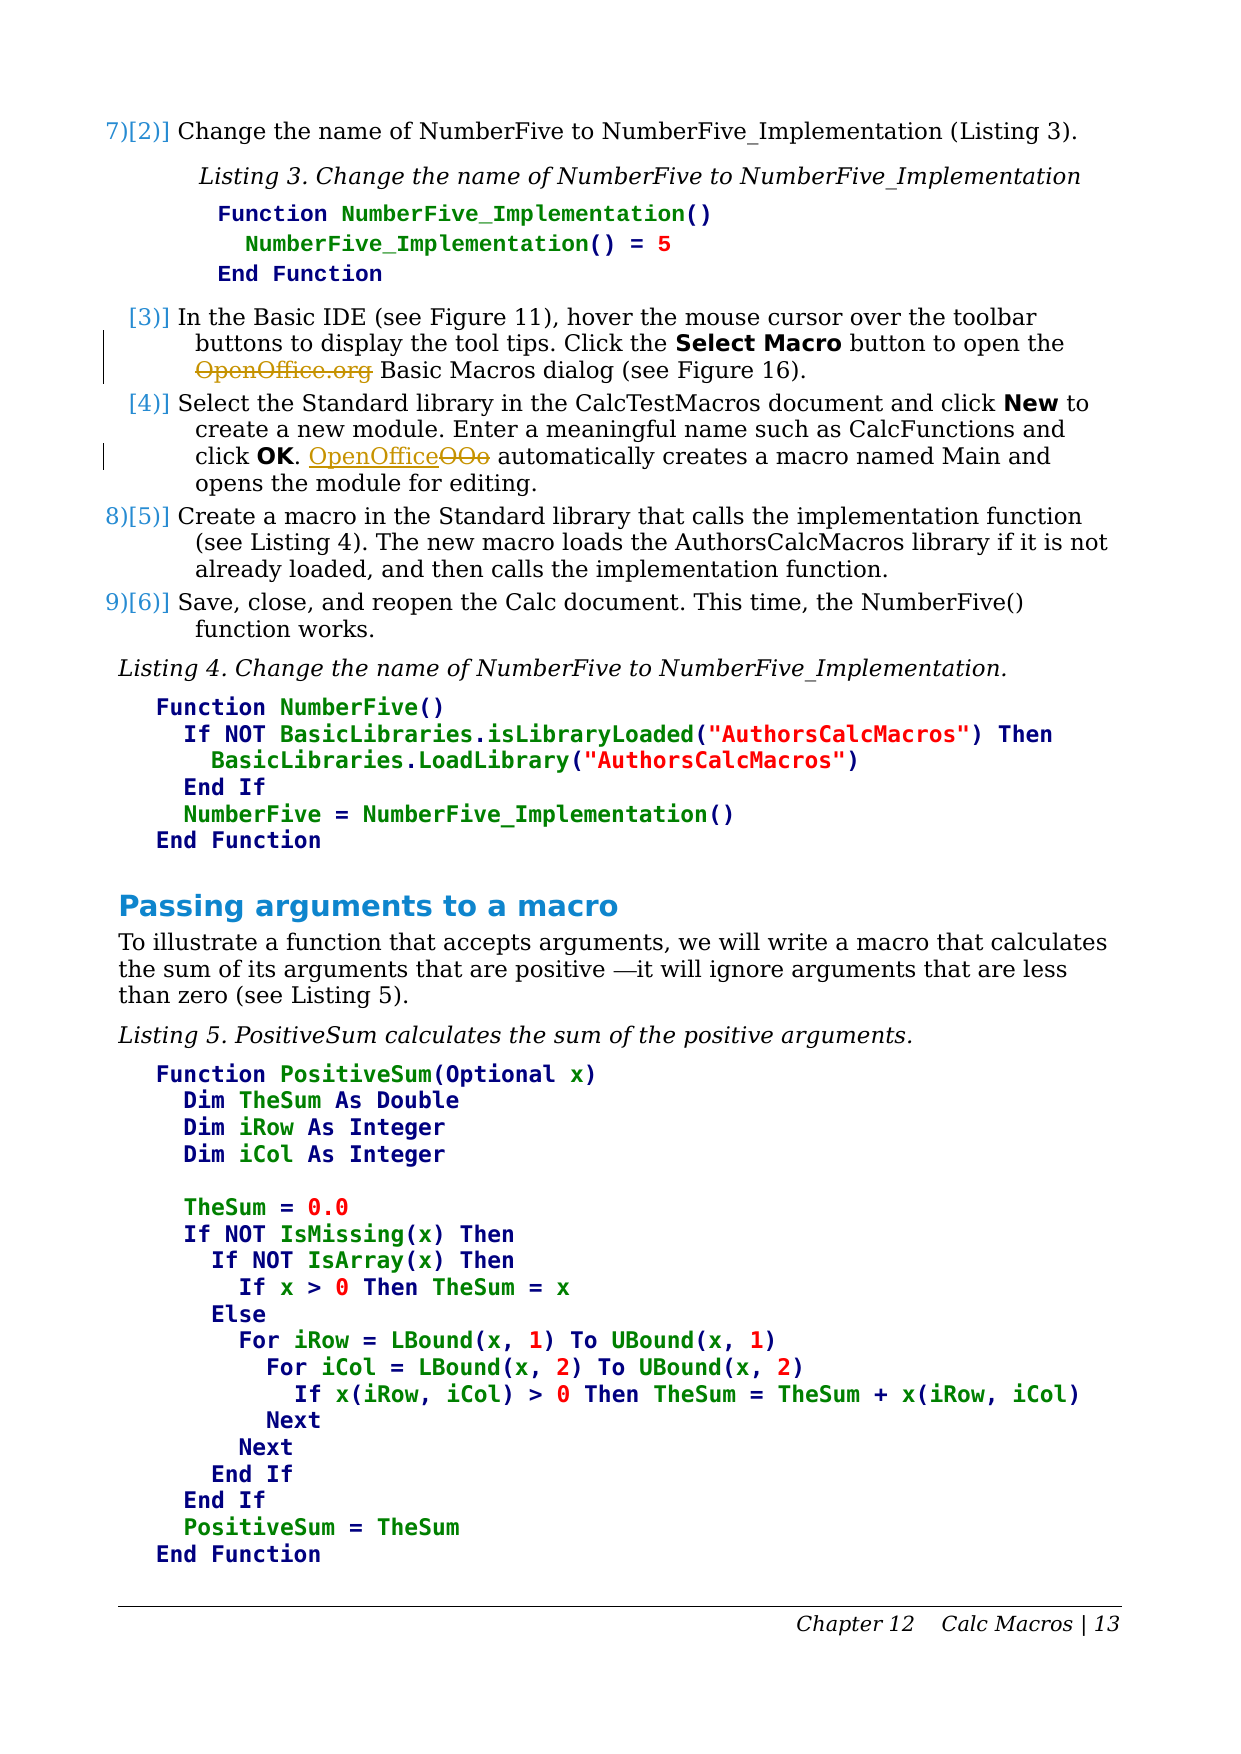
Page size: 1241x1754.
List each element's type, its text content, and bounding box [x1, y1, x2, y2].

list Create a macro in the Standard library that calls the implementation function (see Listing 4). The new macro loads the AuthorsCalcMacros library if it is not already loaded, and then calls the implementation function. [177, 503, 1122, 583]
text NumberFive_Implementation() = 5 [217, 232, 1092, 258]
text BasicLibraries.LoadLibrary("AuthorsCalcMacros") [156, 747, 1092, 774]
text NumberFive = NumberFive_Implementation() [156, 801, 1092, 827]
text End Function [156, 1541, 1092, 1568]
text End If [156, 1461, 1092, 1488]
text For iCol = LBound(x, 2) To UBound(x, 2) [156, 1354, 1092, 1381]
text Function PositiveSum(Optional x) [156, 1061, 1092, 1088]
text If NOT IsMissing(x) Then [156, 1221, 1092, 1248]
text End If [156, 1488, 1092, 1514]
text To illustrate a function that accepts arguments, we will write a macro that calculates the sum of its arguments that are positive —it will ignore arguments that are less than zero (see Listing 5). [118, 929, 1122, 1009]
list Save, close, and reopen the Calc document. This time, the NumberFive() function works. [177, 589, 1122, 642]
text Dim iRow As Integer [156, 1114, 1092, 1141]
list Change the name of NumberFive to NumberFive_Implementation (Listing 3). [177, 118, 1122, 145]
text End If [156, 774, 1092, 801]
text For iRow = LBound(x, 1) To UBound(x, 1) [156, 1328, 1092, 1354]
text Dim TheSum As Double [156, 1088, 1092, 1114]
text If NOT BasicLibraries.isLibraryLoaded("AuthorsCalcMacros") Then [156, 721, 1092, 747]
text Function NumberFive() [156, 694, 1092, 721]
text If x > 0 Then TheSum = x [156, 1274, 1092, 1301]
text Next [156, 1408, 1092, 1434]
text If x(iRow, iCol) > 0 Then TheSum = TheSum + x(iRow, iCol) [156, 1381, 1122, 1408]
text If NOT IsArray(x) Then [156, 1248, 1092, 1274]
list In the Basic IDE (see Figure 11), hover the mouse cursor over the toolbar buttons to display the tool tips. Click the Select Macro button to open the Basic Macros dialog (see Figure 16). [177, 304, 1122, 384]
text End Function [156, 827, 1092, 854]
list Listing 4. Change the name of NumberFive to NumberFive_Implementation. [118, 655, 1122, 682]
text Else [156, 1301, 1092, 1328]
list Listing 3. Change the name of NumberFive to NumberFive_Implementation [199, 163, 1122, 189]
text Function NumberFive_Implementation() [217, 202, 1092, 228]
subtitle Passing arguments to a macro [118, 889, 1122, 923]
list Select the Standard library in the CalcTestMacros document and click New to create a new module. Enter a meaningful name such as CalcFunctions and click OK. OpenOffice automatically creates a macro named Main and opens the module for editing. [177, 390, 1122, 497]
text Dim iCol As Integer [156, 1141, 1092, 1168]
text End Function [217, 263, 1092, 289]
text PositiveSum = TheSum [156, 1514, 1092, 1541]
text TheSum = 0.0 [156, 1194, 1092, 1221]
text Next [156, 1434, 1092, 1461]
list Listing 5. PositiveSum calculates the sum of the positive arguments. [118, 1022, 1122, 1048]
